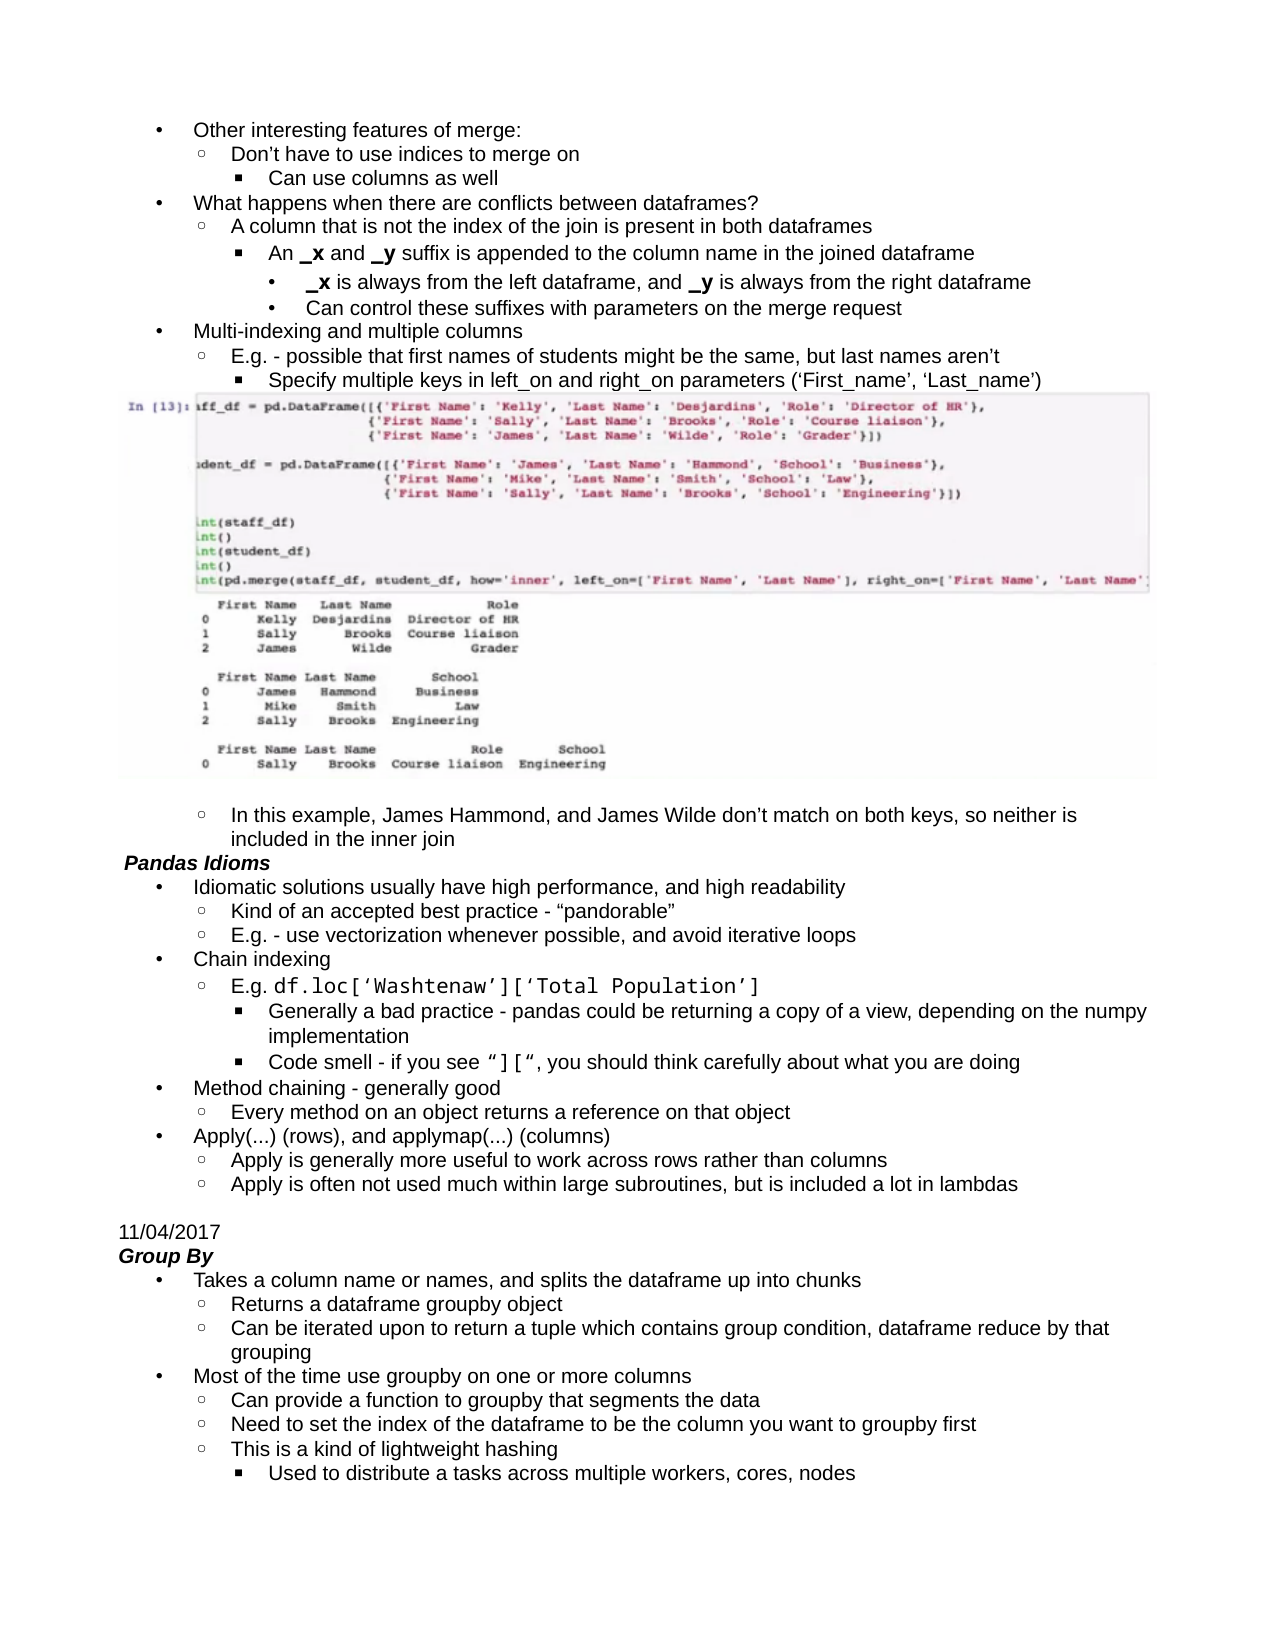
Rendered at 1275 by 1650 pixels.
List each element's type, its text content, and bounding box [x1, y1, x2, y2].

list Can control these suffixes with parameters on the merge request [268, 295, 1157, 319]
list Specify multiple keys in left_on and right_on parameters (‘First_name’, ‘Last_name’) [231, 367, 1157, 391]
text Pandas Idioms [118, 851, 1157, 875]
list Can use columns as well [231, 166, 1157, 190]
list A column that is not the index of the join is present in both dataframes [193, 214, 1157, 238]
list Generally a bad practice - pandas could be returning a copy of a view, depending on the numpy implementation [231, 999, 1157, 1047]
list Method chaining - generally good [156, 1076, 1157, 1100]
list In this example, James Hammond, and James Wilde don’t match on both keys, so neither is included in the inner join [193, 803, 1157, 851]
list E.g. - use vectorization whenever possible, and avoid iterative loops [193, 923, 1157, 947]
list E.g. df.loc[‘Washtenaw’][‘Total Population’] [193, 971, 1157, 999]
text Group By [118, 1244, 1157, 1268]
list Multi-indexing and multiple columns [156, 319, 1157, 343]
list Need to set the index of the dataframe to be the column you want to groupby first [193, 1412, 1157, 1436]
list Kind of an accepted best practice - “pandorable” [193, 899, 1157, 923]
list What happens when there are conflicts between dataframes? [156, 190, 1157, 214]
list Can be iterated upon to return a tuple which contains group condition, dataframe reduce by that grouping [193, 1316, 1157, 1364]
list Code smell - if you see “][“, you should think carefully about what you are doing [231, 1047, 1157, 1076]
picture [118, 391, 1157, 779]
list E.g. - possible that first names of students might be the same, but last names aren’t [193, 343, 1157, 367]
list This is a kind of lightweight hashing [193, 1436, 1157, 1460]
list Apply is generally more useful to work across rows rather than columns [193, 1148, 1157, 1172]
list Don’t have to use indices to merge on [193, 142, 1157, 166]
list Every method on an object returns a reference on that object [193, 1100, 1157, 1124]
list An _x and _y suffix is appended to the column name in the joined dataframe [231, 238, 1157, 267]
list Idiomatic solutions usually have high performance, and high readability [156, 875, 1157, 899]
list _x is always from the left dataframe, and _y is always from the right dataframe [268, 267, 1157, 295]
list Takes a column name or names, and splits the dataframe up into chunks [156, 1268, 1157, 1292]
text 11/04/2017 [118, 1220, 1157, 1244]
list Chain indexing [156, 947, 1157, 971]
list Other interesting features of merge: [156, 118, 1157, 142]
list Can provide a function to groupby that segments the data [193, 1388, 1157, 1412]
list Used to distribute a tasks across multiple workers, cores, nodes [231, 1460, 1157, 1484]
list Apply(...) (rows), and applymap(...) (columns) [156, 1124, 1157, 1148]
list Apply is often not used much within large subroutines, but is included a lot in lambdas [193, 1172, 1157, 1196]
list Most of the time use groupby on one or more columns [156, 1364, 1157, 1388]
list Returns a dataframe groupby object [193, 1292, 1157, 1316]
